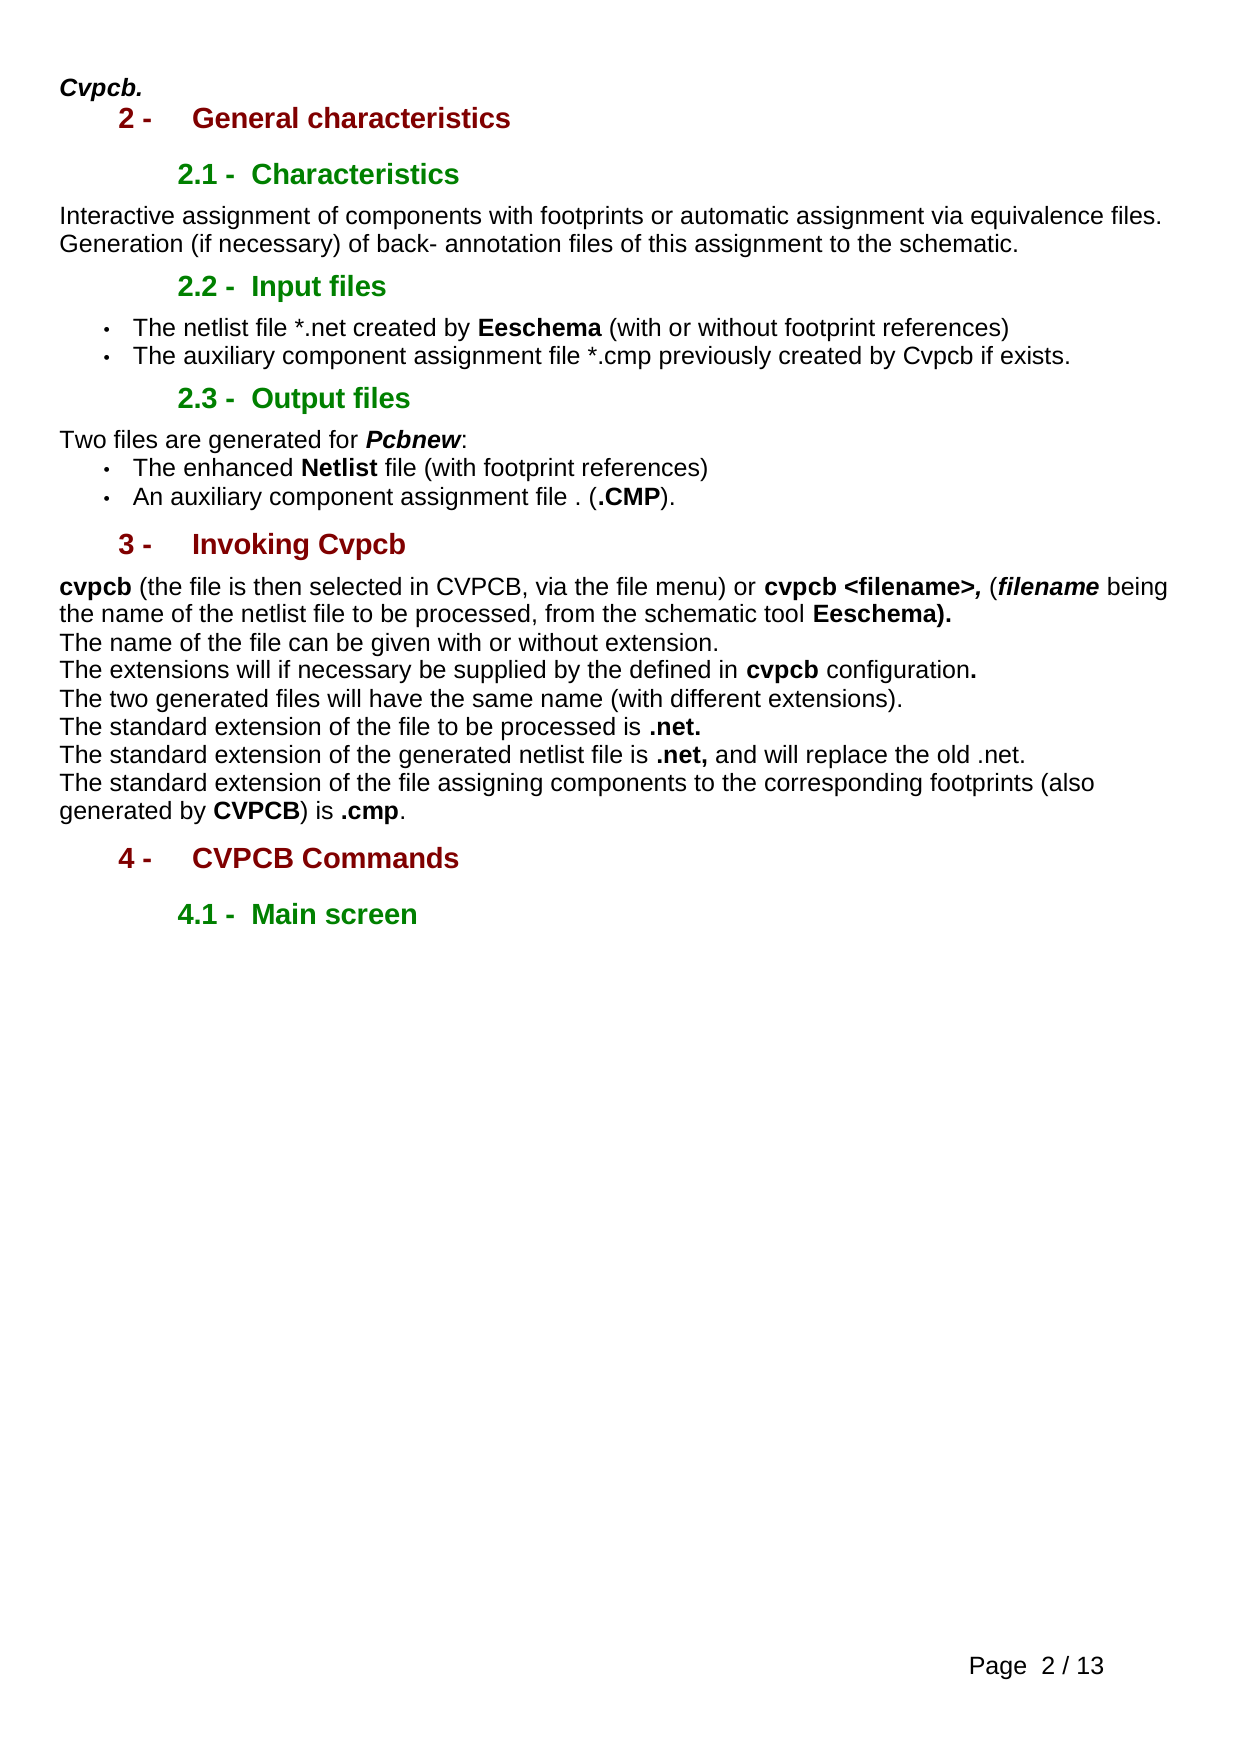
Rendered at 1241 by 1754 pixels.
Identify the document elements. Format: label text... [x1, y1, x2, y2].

text The standard extension of the file assigning components to the corresponding footprints (also generated by CVPCB) is .cmp. [59, 768, 1181, 824]
subtitle General characteristics [118, 102, 1181, 134]
text Two files are generated for Pcbnew: [59, 426, 1181, 454]
text Interactive assignment of components with footprints or automatic assignment via equivalence files. [59, 202, 1181, 230]
list The auxiliary component assignment file *.cmp previously created by Cvpcb if exists. [103, 342, 1181, 370]
text The extensions will if necessary be supplied by the defined in cvpcb configuration. [59, 656, 1181, 684]
list The enhanced Netlist file (with footprint references) [103, 454, 1181, 482]
subtitle Input files [177, 270, 1181, 302]
subtitle CVPCB Commands [118, 842, 1181, 875]
text The two generated files will have the same name (with different extensions). [59, 684, 1181, 712]
subtitle Output files [177, 382, 1181, 414]
subtitle Characteristics [177, 158, 1181, 190]
text cvpcb (the file is then selected in CVPCB, via the file menu) or cvpcb <filename>, (filename being the name of the netlist file to be processed, from the schematic tool Eeschema). [59, 572, 1181, 628]
subtitle Invoking Cvpcb [118, 528, 1181, 561]
text The name of the file can be given with or without extension. [59, 628, 1181, 656]
text The standard extension of the generated netlist file is .net, and will replace the old .net. [59, 741, 1181, 768]
list The netlist file *.net created by Eeschema (with or without footprint references) [103, 314, 1181, 342]
text Generation (if necessary) of back- annotation files of this assignment to the schematic. [59, 230, 1181, 258]
subtitle Main screen [177, 898, 1181, 931]
text The standard extension of the file to be processed is .net. [59, 712, 1181, 741]
list An auxiliary component assignment file . (.CMP). [103, 482, 1181, 510]
